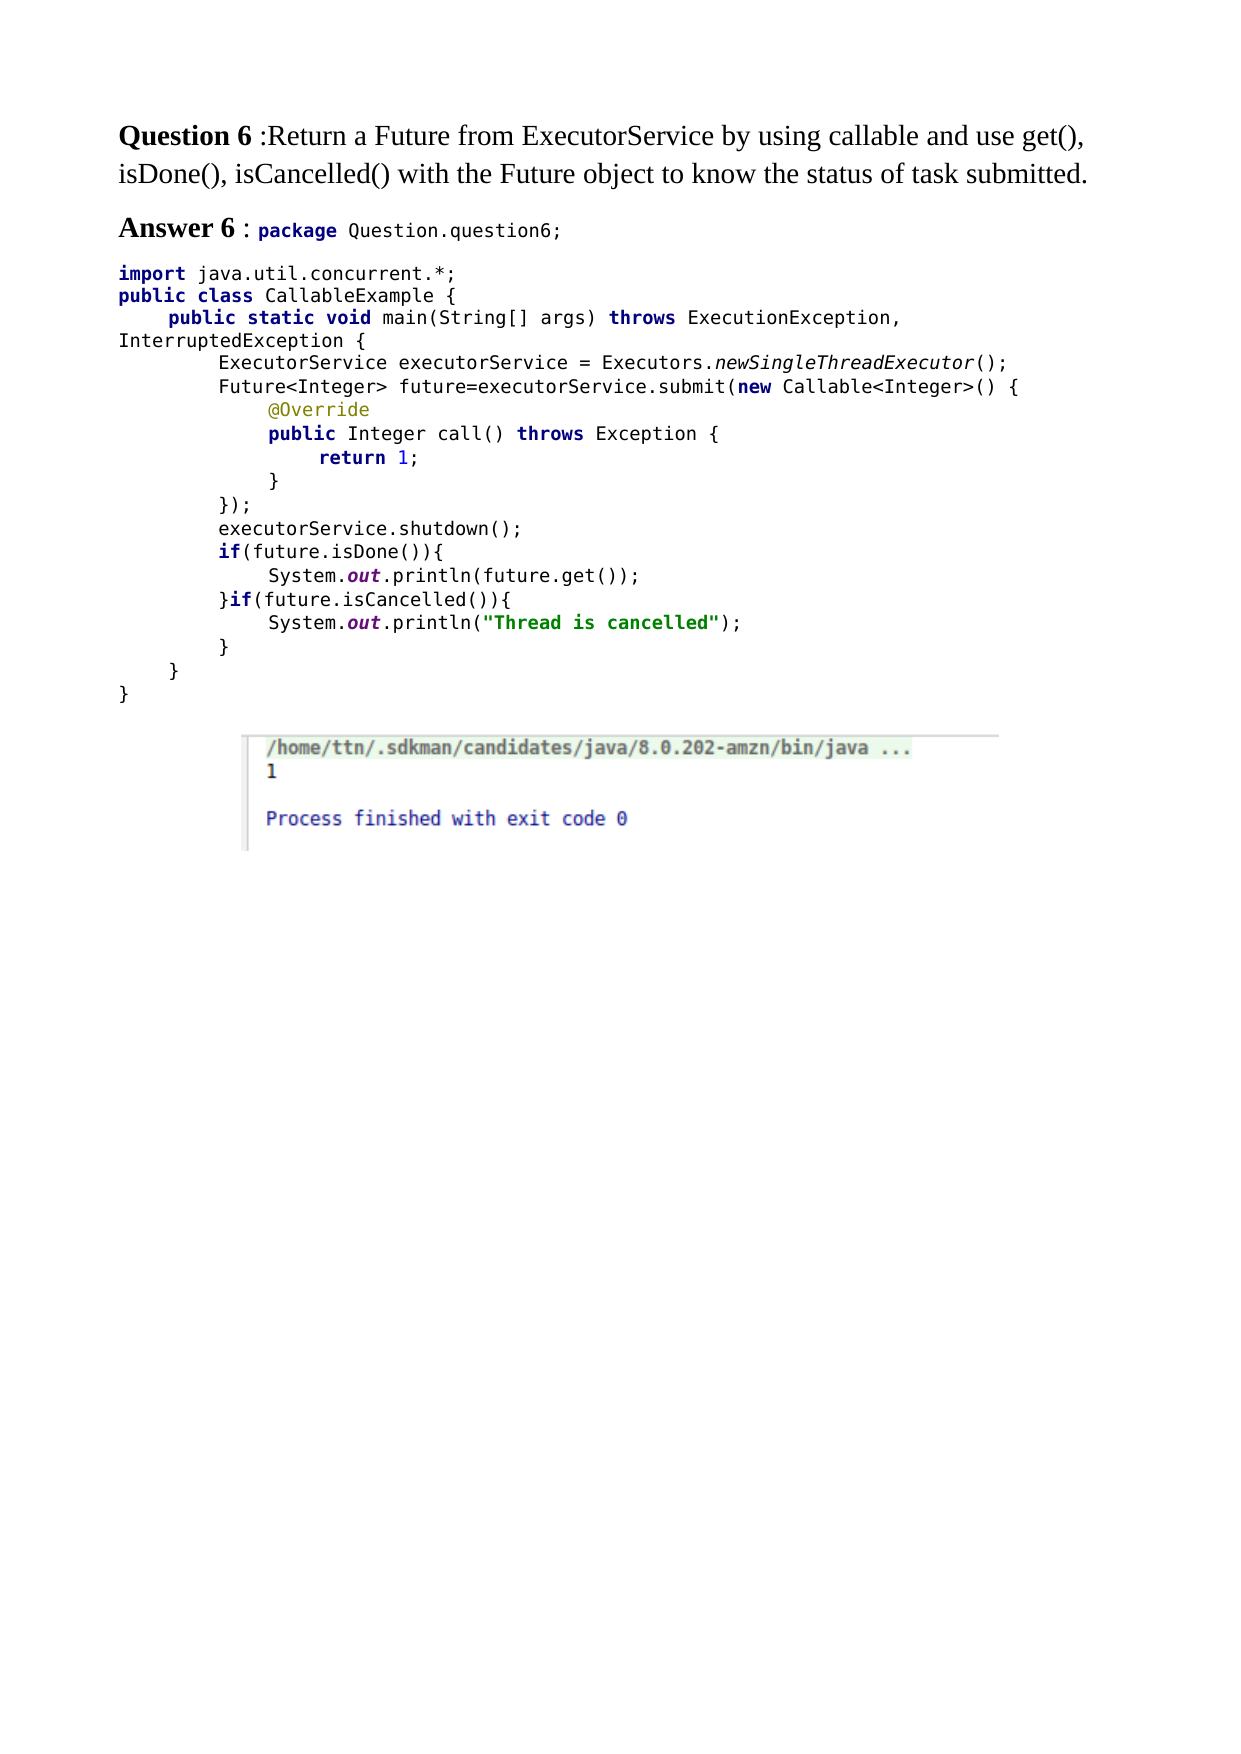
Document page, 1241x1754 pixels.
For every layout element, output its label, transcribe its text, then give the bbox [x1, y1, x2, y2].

text public class CallableExample { [118, 285, 1122, 307]
text Question 6 :Return a Future from ExecutorService by using callable and use get(), isDone(), isCancelled() with the Future object to know the status of task submitted. [118, 118, 1122, 190]
text ExecutorService executorService = Executors.newSingleThreadExecutor(); [118, 352, 1122, 376]
text } [118, 636, 1122, 659]
text if(future.isDone()){ [118, 541, 1122, 565]
text Future<Integer> future=executorService.submit(new Callable<Integer>() { [118, 376, 1122, 399]
text public Integer call() throws Exception { [118, 423, 1122, 447]
text System.out.println("Thread is cancelled"); [118, 612, 1122, 636]
picture [241, 734, 999, 851]
text return 1; [118, 447, 1122, 470]
text Answer 6 : package Question.question6; [118, 210, 1122, 243]
text public static void main(String[] args) throws ExecutionException, InterruptedException { [118, 307, 1122, 352]
text }if(future.isCancelled()){ [118, 589, 1122, 612]
text } [118, 683, 1122, 705]
text System.out.println(future.get()); [118, 565, 1122, 589]
text }); [118, 494, 1122, 518]
text executorService.shutdown(); [118, 518, 1122, 541]
text @Override [118, 399, 1122, 423]
text import java.util.concurrent.*; [118, 263, 1122, 285]
text } [118, 659, 1122, 683]
text } [118, 470, 1122, 494]
